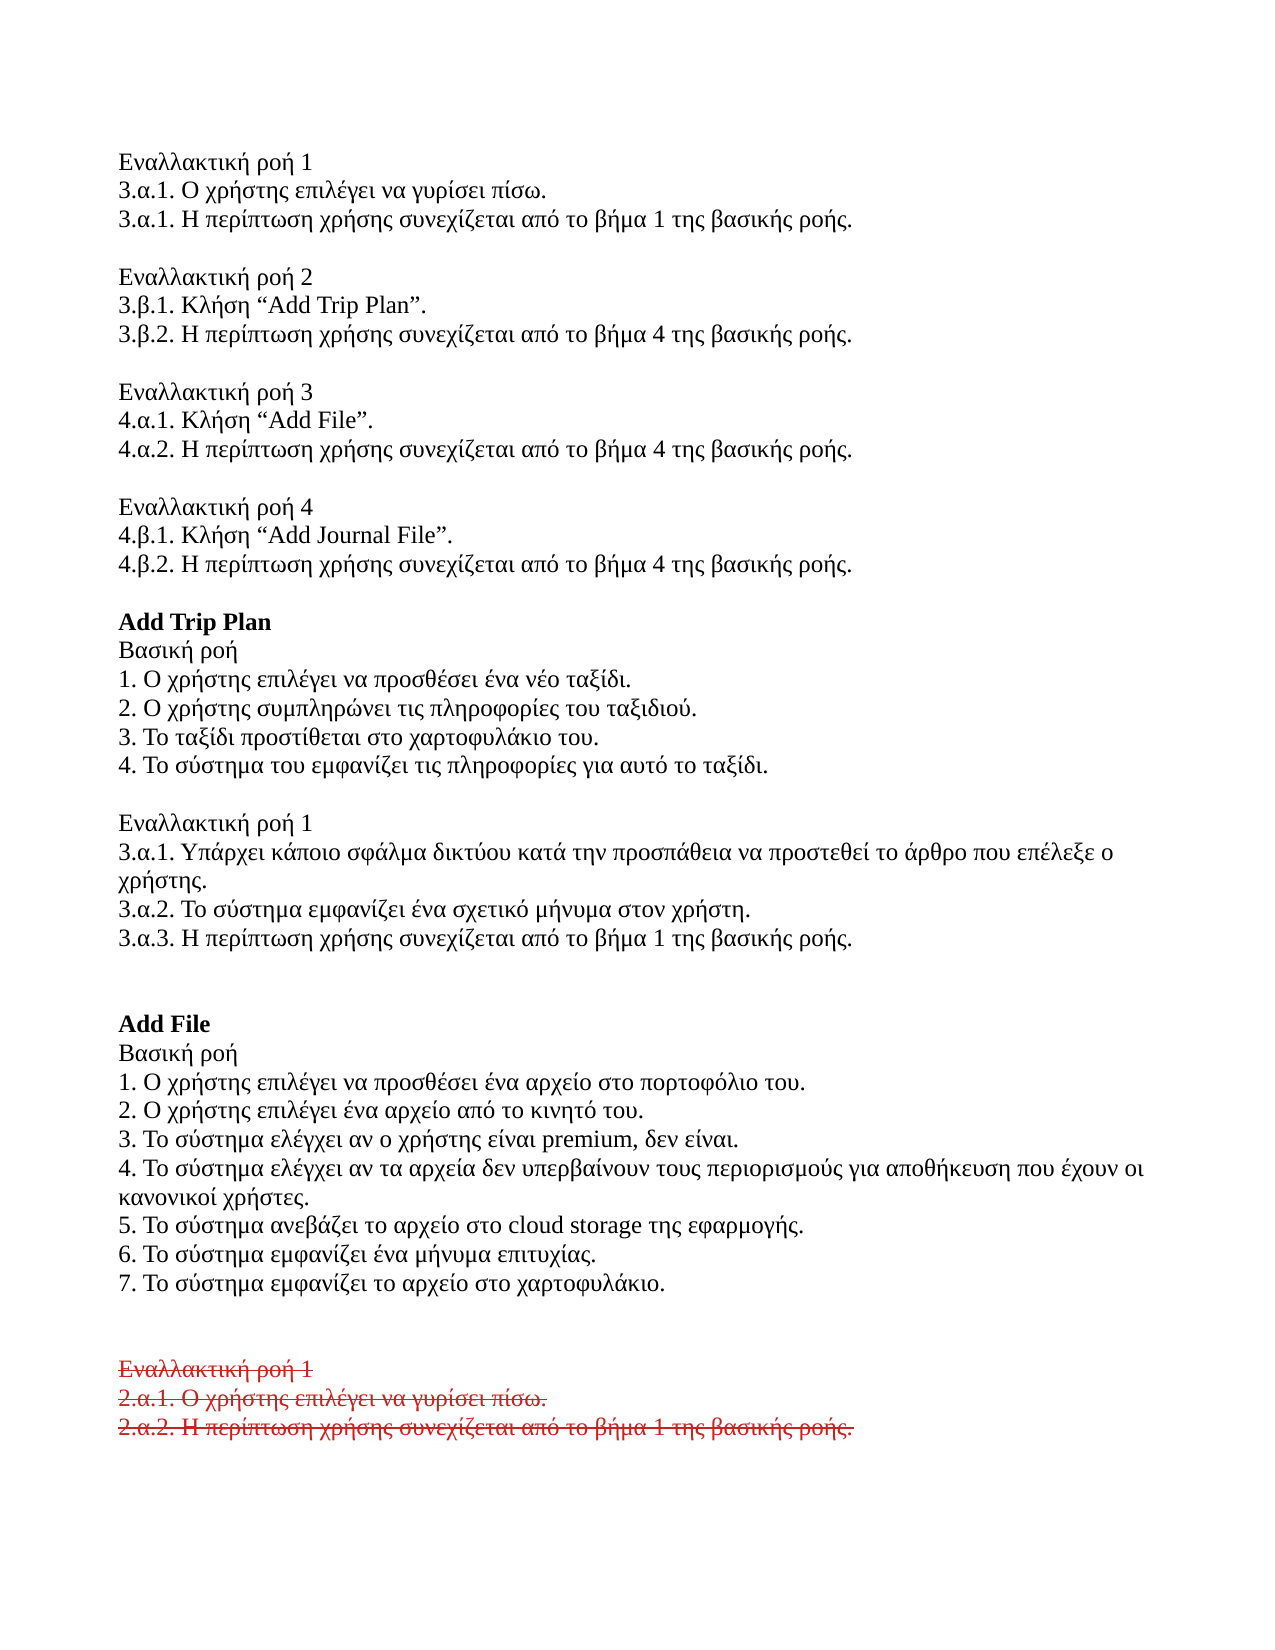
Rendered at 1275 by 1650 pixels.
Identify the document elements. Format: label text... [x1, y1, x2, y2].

text 4.β.2. Η περίπτωση χρήσης συνεχίζεται από το βήμα 4 της βασικής ροής. [118, 549, 1157, 578]
text 3.β.1. Κλήση “Add Trip Plan”. [118, 291, 1157, 319]
text 2.α.1. Ο χρήστης επιλέγει να γυρίσει πίσω. [118, 1383, 1157, 1412]
text Add File [118, 1009, 1157, 1038]
text Εναλλακτική ροή 1 [118, 808, 1157, 837]
text Εναλλακτική ροή 2 [118, 262, 1157, 291]
text 5. Το σύστημα ανεβάζει το αρχείο στο cloud storage της εφαρμογής. [118, 1211, 1157, 1239]
text 4. Το σύστημα του εμφανίζει τις πληροφορίες για αυτό το ταξίδι. [118, 751, 1157, 779]
text 4.β.1. Κλήση “Add Journal File”. [118, 521, 1157, 549]
text 1. Ο χρήστης επιλέγει να προσθέσει ένα αρχείο στο πορτοφόλιο του. [118, 1067, 1157, 1096]
text 1. Ο χρήστης επιλέγει να προσθέσει ένα νέο ταξίδι. [118, 664, 1157, 693]
text 3.α.1. Υπάρχει κάποιο σφάλμα δικτύου κατά την προσπάθεια να προστεθεί το άρθρο που επέλεξε ο χρήστης. [118, 837, 1157, 894]
text 3.β.2. Η περίπτωση χρήσης συνεχίζεται από το βήμα 4 της βασικής ροής. [118, 319, 1157, 348]
text 2.α.2. Η περίπτωση χρήσης συνεχίζεται από το βήμα 1 της βασικής ροής. [118, 1412, 1157, 1441]
text Add Trip Plan [118, 607, 1157, 636]
text 4.α.2. Η περίπτωση χρήσης συνεχίζεται από το βήμα 4 της βασικής ροής. [118, 434, 1157, 463]
text 3.α.3. Η περίπτωση χρήσης συνεχίζεται από το βήμα 1 της βασικής ροής. [118, 923, 1157, 952]
text 2. Ο χρήστης επιλέγει ένα αρχείο από το κινητό του. [118, 1096, 1157, 1124]
text 7. Το σύστημα εμφανίζει το αρχείο στο χαρτοφυλάκιο. [118, 1268, 1157, 1297]
text Βασική ροή [118, 636, 1157, 664]
text 3.α.2. Το σύστημα εμφανίζει ένα σχετικό μήνυμα στον χρήστη. [118, 894, 1157, 923]
text 3.α.1. Η περίπτωση χρήσης συνεχίζεται από το βήμα 1 της βασικής ροής. [118, 204, 1157, 233]
text Εναλλακτική ροή 1 [118, 147, 1157, 176]
text 2. Ο χρήστης συμπληρώνει τις πληροφορίες του ταξιδιού. [118, 693, 1157, 722]
text Εναλλακτική ροή 1 [118, 1354, 1157, 1383]
text 6. Το σύστημα εμφανίζει ένα μήνυμα επιτυχίας. [118, 1239, 1157, 1268]
text Εναλλακτική ροή 4 [118, 492, 1157, 521]
text 3. Το σύστημα ελέγχει αν ο χρήστης είναι premium, δεν είναι. [118, 1124, 1157, 1153]
text 4.α.1. Κλήση “Add File”. [118, 406, 1157, 434]
text Εναλλακτική ροή 3 [118, 377, 1157, 406]
text Βασική ροή [118, 1038, 1157, 1067]
text 4. Το σύστημα ελέγχει αν τα αρχεία δεν υπερβαίνουν τους περιορισμούς για αποθήκευση που έχουν οι κανονικοί χρήστες. [118, 1153, 1157, 1211]
text 3. Το ταξίδι προστίθεται στο χαρτοφυλάκιο του. [118, 722, 1157, 751]
text 3.α.1. Ο χρήστης επιλέγει να γυρίσει πίσω. [118, 176, 1157, 204]
